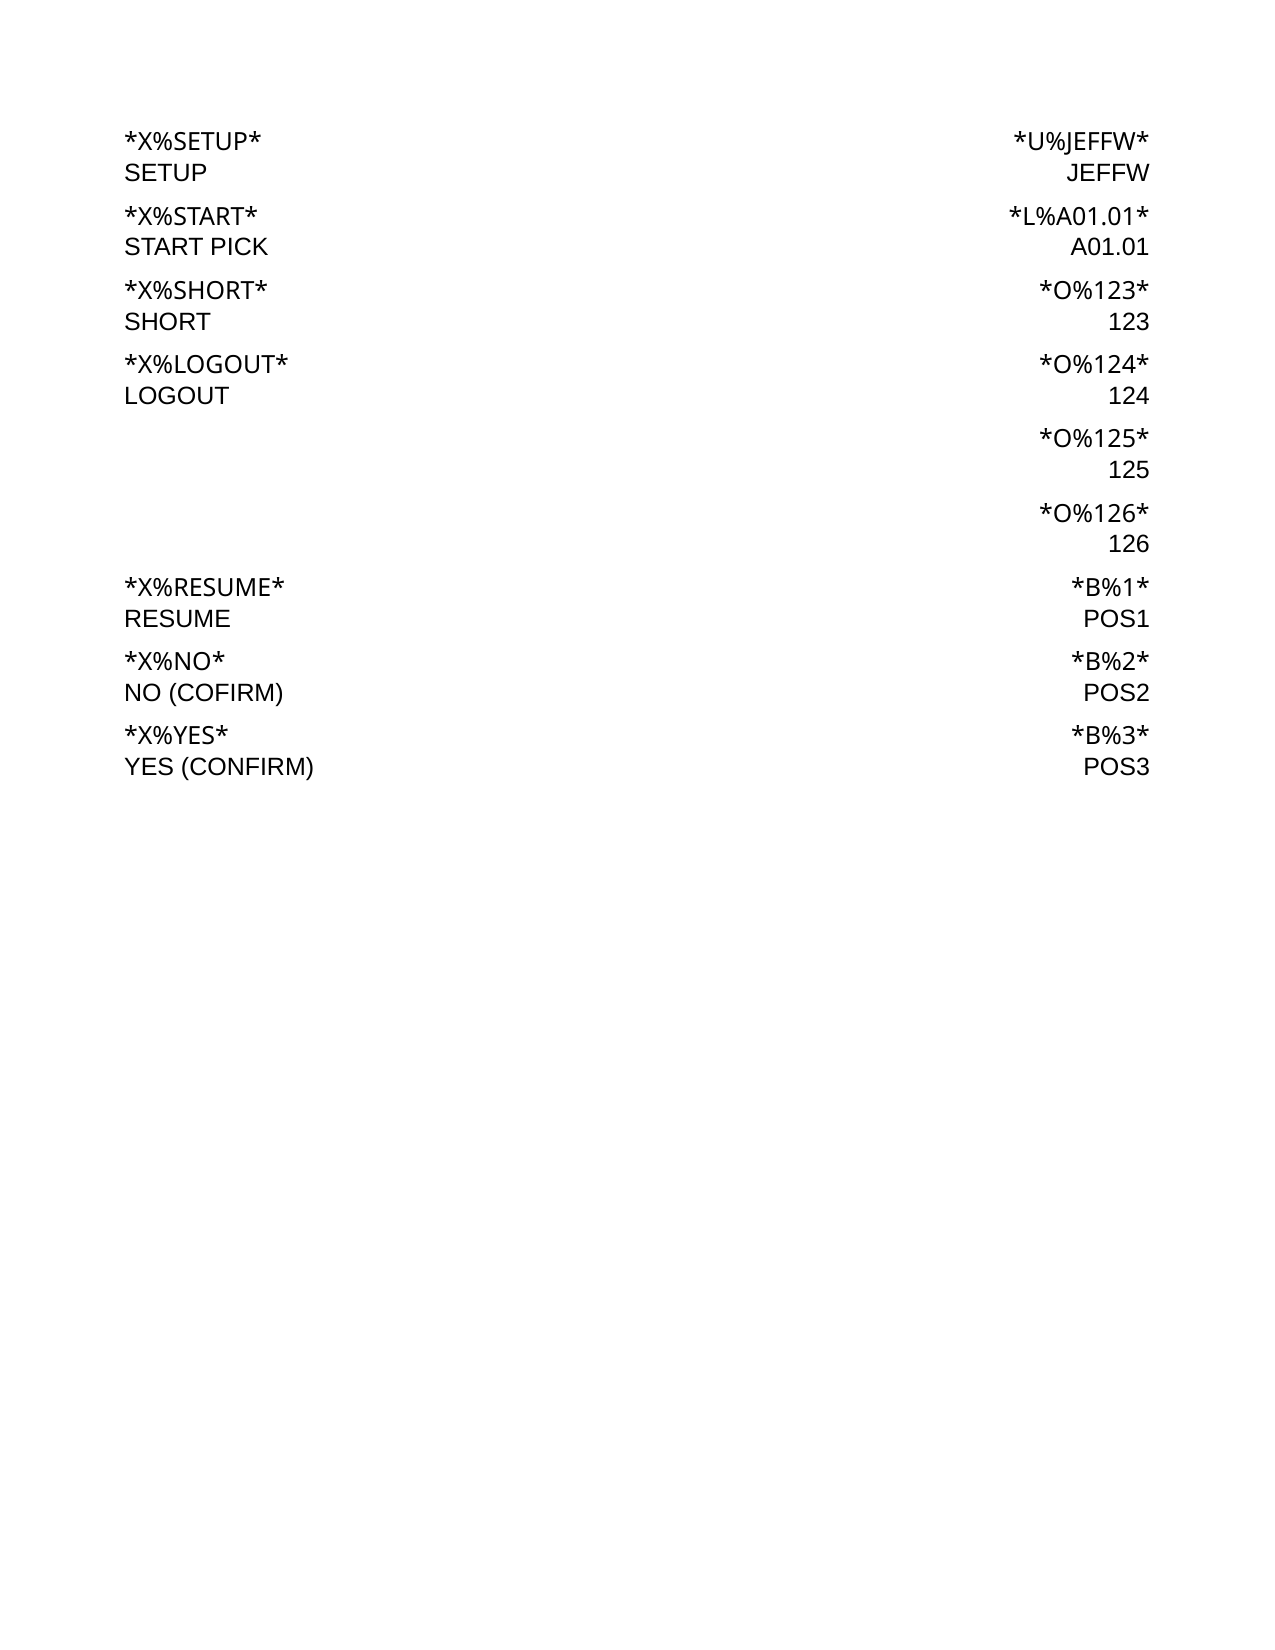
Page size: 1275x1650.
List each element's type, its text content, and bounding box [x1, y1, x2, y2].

table_cell *X%NO* NO (COFIRM) [118, 638, 637, 712]
table_cell *X%LOGOUT* LOGOUT [118, 341, 637, 415]
table_cell *X%SHORT* SHORT [118, 267, 637, 341]
table_cell *L%A01.01* A01.01 [638, 193, 1155, 267]
table_cell *O%123* 123 [638, 267, 1155, 341]
table_cell [118, 415, 637, 489]
table_header *U%JEFFW* JEFFW [638, 118, 1155, 192]
table_cell *X%YES* YES (CONFIRM) [118, 712, 637, 787]
table_cell *B%1* POS1 [638, 564, 1155, 638]
table_cell *B%3* POS3 [638, 712, 1155, 787]
table_cell *X%RESUME* RESUME [118, 564, 637, 638]
table_cell *X%START* START PICK [118, 193, 637, 267]
table_cell *O%125* 125 [638, 415, 1155, 489]
table_cell *O%126* 126 [638, 490, 1155, 564]
table_cell [118, 490, 637, 564]
table_cell *B%2* POS2 [638, 638, 1155, 712]
table_header *X%SETUP* SETUP [118, 118, 637, 192]
table_cell *O%124* 124 [638, 341, 1155, 415]
